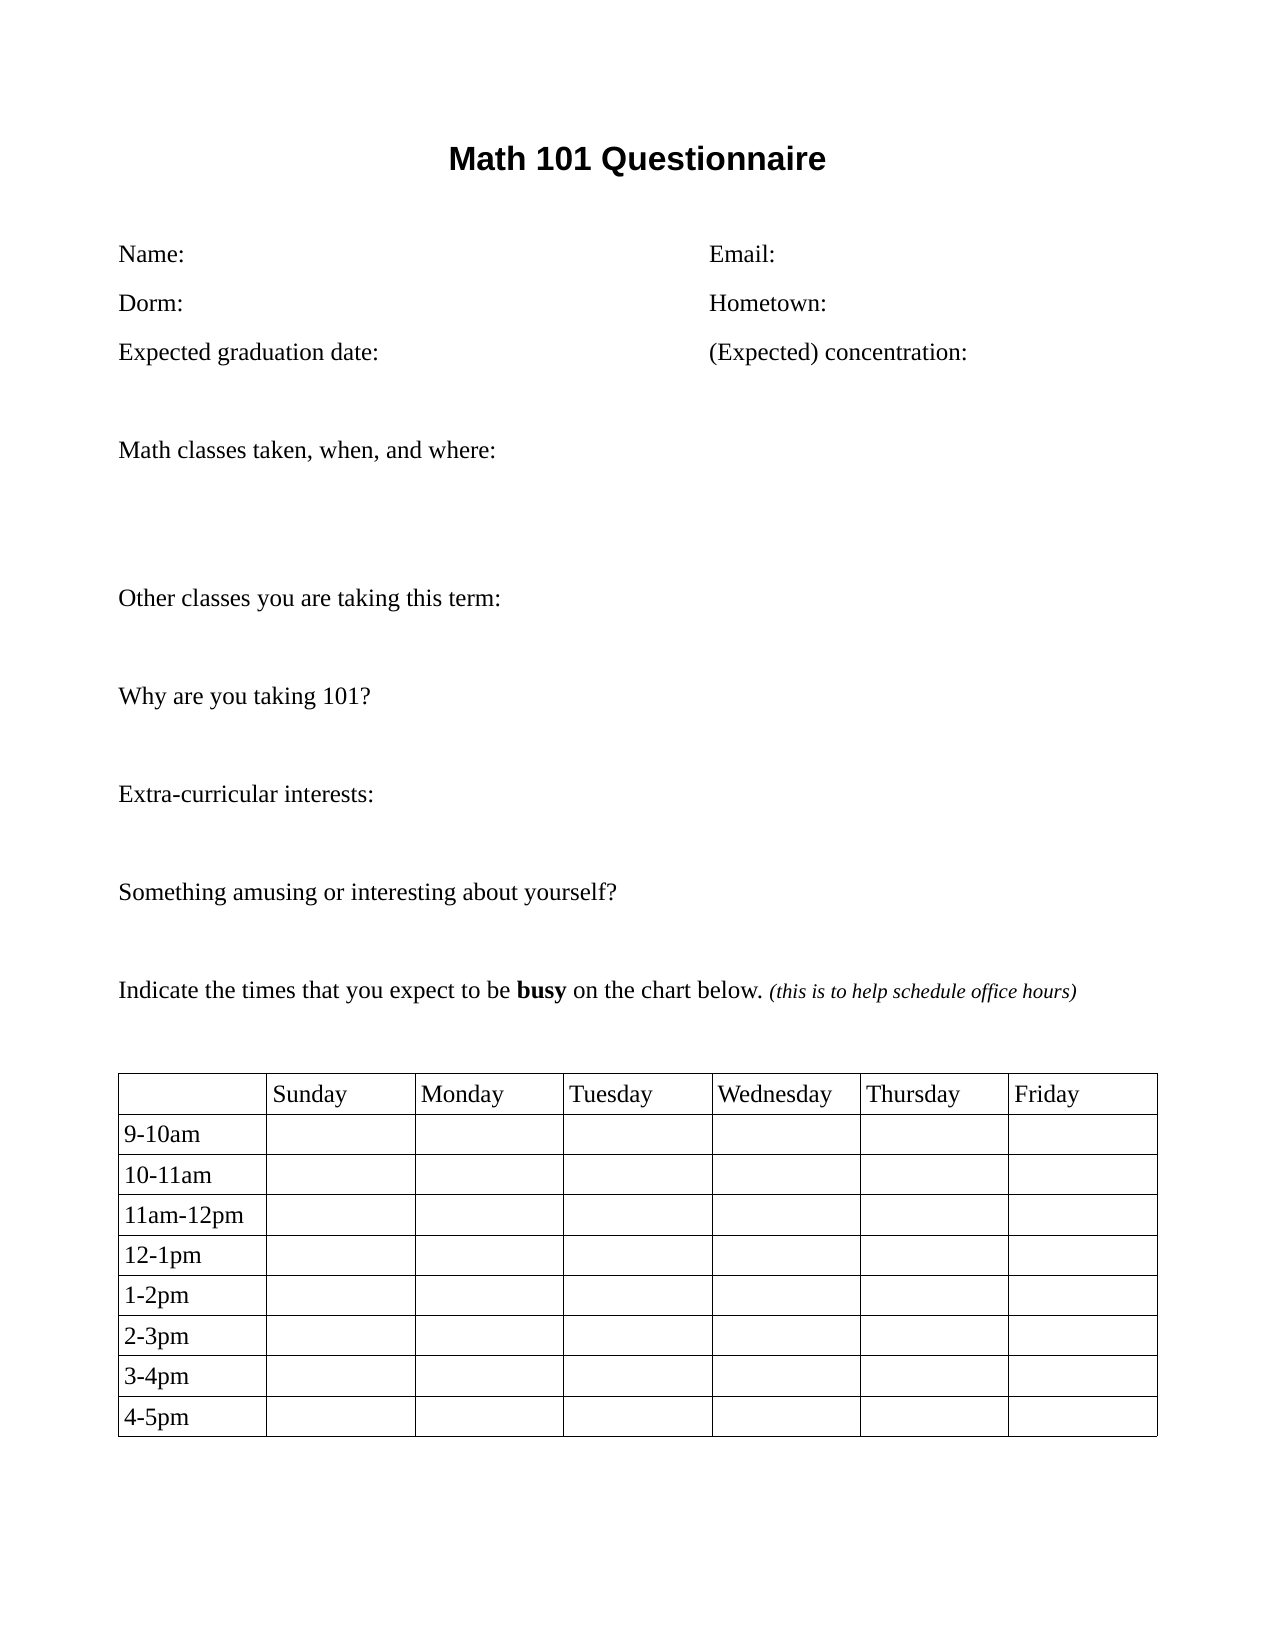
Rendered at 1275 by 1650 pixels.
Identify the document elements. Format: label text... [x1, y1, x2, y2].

text Expected graduation date: (Expected) concentration: [118, 337, 1157, 366]
table_cell 2-3pm [119, 1316, 266, 1355]
table_cell [564, 1316, 712, 1355]
text Extra-curricular interests: [118, 779, 1157, 808]
table_cell [1009, 1155, 1157, 1194]
table_cell 3-4pm [119, 1356, 266, 1396]
table_header Friday [1009, 1074, 1157, 1113]
table_cell [267, 1276, 415, 1315]
text Name: Email: [118, 239, 1157, 268]
table_cell [416, 1155, 563, 1194]
table_cell [564, 1155, 712, 1194]
table_cell [267, 1356, 415, 1396]
table_cell [861, 1155, 1008, 1194]
table_cell [267, 1155, 415, 1194]
subtitle Math 101 Questionnaire [118, 139, 1157, 178]
table_cell [416, 1195, 563, 1234]
table_cell [416, 1397, 563, 1436]
table_cell [267, 1397, 415, 1436]
table_cell [713, 1115, 860, 1154]
table_header Monday [416, 1074, 563, 1113]
text Indicate the times that you expect to be busy on the chart below. (this is to help schedule office hours) [118, 975, 1157, 1004]
table_cell 9-10am [119, 1115, 266, 1154]
table_cell 12-1pm [119, 1236, 266, 1275]
table_cell [1009, 1115, 1157, 1154]
table_cell [861, 1236, 1008, 1275]
table_cell [861, 1195, 1008, 1234]
table_cell [713, 1316, 860, 1355]
table_cell 11am-12pm [119, 1195, 266, 1234]
table_cell [267, 1236, 415, 1275]
table_cell [713, 1397, 860, 1436]
table_cell 4-5pm [119, 1397, 266, 1436]
table_cell [713, 1276, 860, 1315]
table_cell [861, 1316, 1008, 1355]
table_cell [416, 1236, 563, 1275]
table_cell [861, 1397, 1008, 1436]
table_cell [1009, 1397, 1157, 1436]
table_cell [1009, 1316, 1157, 1355]
table_cell [713, 1155, 860, 1194]
table_cell [713, 1195, 860, 1234]
table_cell [861, 1276, 1008, 1315]
table_cell [1009, 1195, 1157, 1234]
table_cell [564, 1195, 712, 1234]
table_cell [416, 1356, 563, 1396]
table_cell [861, 1356, 1008, 1396]
table_cell [267, 1195, 415, 1234]
table_cell [416, 1316, 563, 1355]
table_cell [861, 1115, 1008, 1154]
table_cell [416, 1115, 563, 1154]
table_header Thursday [861, 1074, 1008, 1113]
table_cell [564, 1276, 712, 1315]
text Math classes taken, when, and where: [118, 435, 1157, 464]
table_cell [1009, 1356, 1157, 1396]
table_header Sunday [267, 1074, 415, 1113]
table_cell [1009, 1236, 1157, 1275]
table_cell [267, 1115, 415, 1154]
table_cell 10-11am [119, 1155, 266, 1194]
table_cell [267, 1316, 415, 1355]
table_header Wednesday [713, 1074, 860, 1113]
text Other classes you are taking this term: [118, 583, 1157, 611]
table_header [119, 1074, 266, 1113]
text Why are you taking 101? [118, 681, 1157, 709]
table_cell [713, 1356, 860, 1396]
table_cell [564, 1236, 712, 1275]
table_header Tuesday [564, 1074, 712, 1113]
table_cell [416, 1276, 563, 1315]
table_cell [713, 1236, 860, 1275]
table_cell 1-2pm [119, 1276, 266, 1315]
table_cell [1009, 1276, 1157, 1315]
table_cell [564, 1397, 712, 1436]
table_cell [564, 1115, 712, 1154]
text Dorm: Hometown: [118, 288, 1157, 317]
table_cell [564, 1356, 712, 1396]
text Something amusing or interesting about yourself? [118, 877, 1157, 906]
